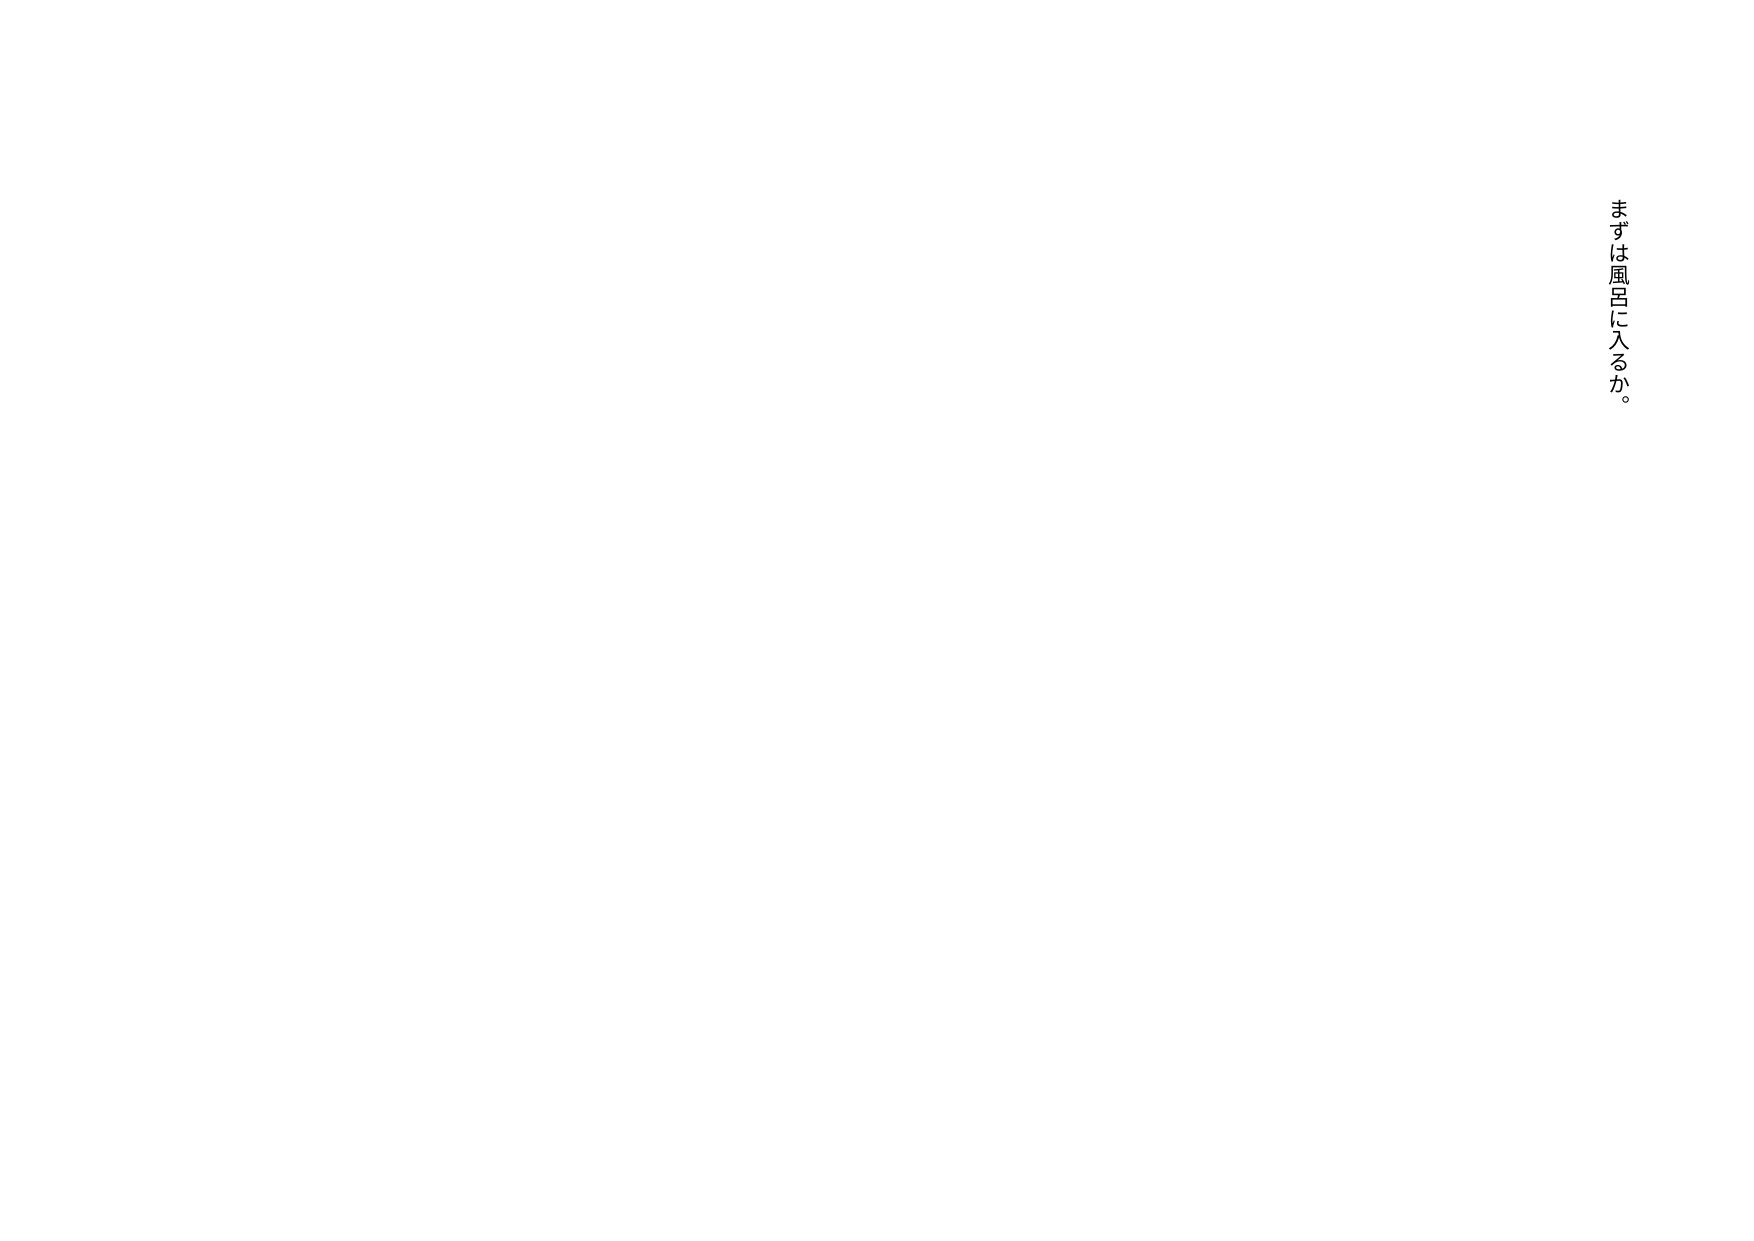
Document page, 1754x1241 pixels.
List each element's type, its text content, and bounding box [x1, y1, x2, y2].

text まずは風呂に入るか。 [1604, 176, 1636, 1122]
